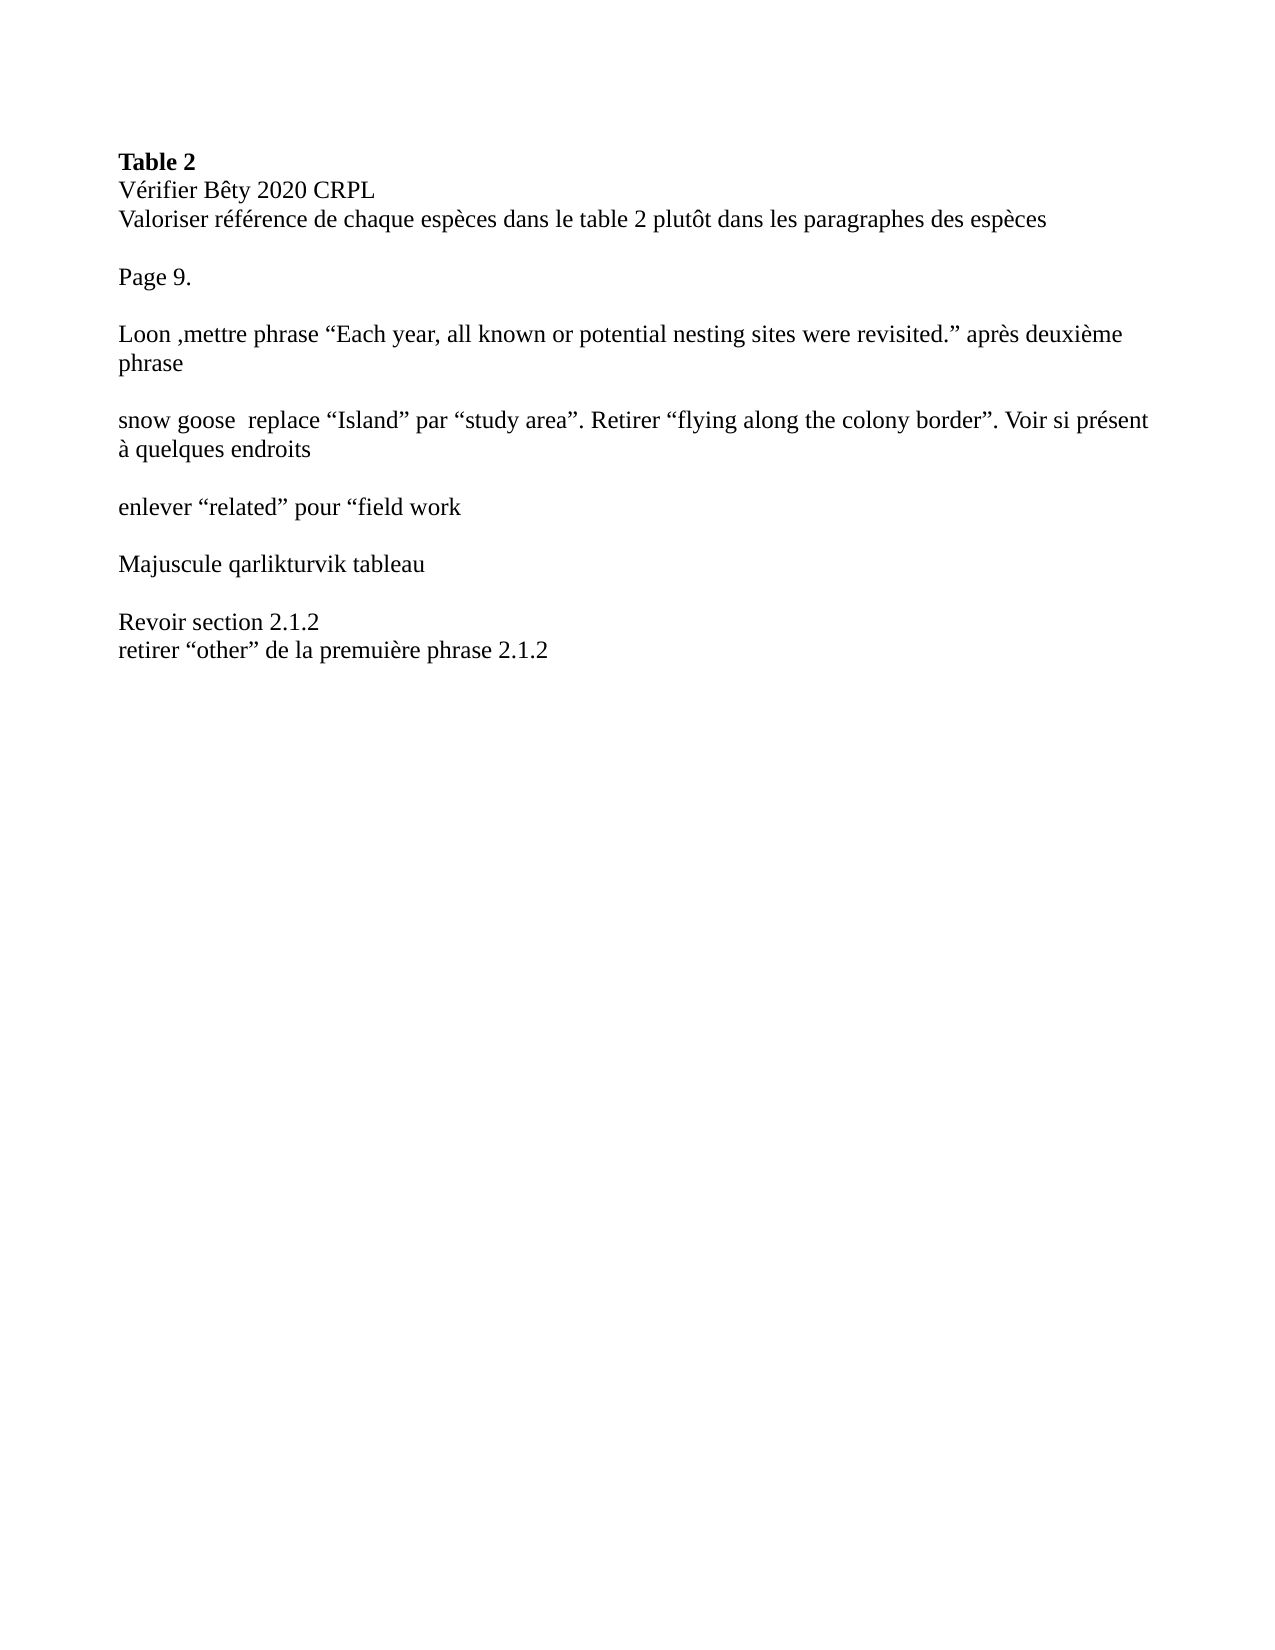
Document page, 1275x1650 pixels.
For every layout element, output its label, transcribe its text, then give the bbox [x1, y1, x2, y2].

text Table 2 [118, 147, 1157, 176]
text retirer “other” de la premuière phrase 2.1.2 [118, 636, 1157, 664]
text enlever “related” pour “field work [118, 492, 1157, 521]
text Valoriser référence de chaque espèces dans le table 2 plutôt dans les paragraphes des espèces [118, 204, 1157, 233]
text Page 9. [118, 262, 1157, 291]
text snow goose replace “Island” par “study area”. Retirer “flying along the colony border”. Voir si présent à quelques endroits [118, 406, 1157, 463]
text Revoir section 2.1.2 [118, 607, 1157, 636]
text Vérifier Bêty 2020 CRPL [118, 176, 1157, 204]
text Majuscule qarlikturvik tableau [118, 549, 1157, 578]
text Loon ,mettre phrase “Each year, all known or potential nesting sites were revisited.” après deuxième phrase [118, 319, 1157, 377]
